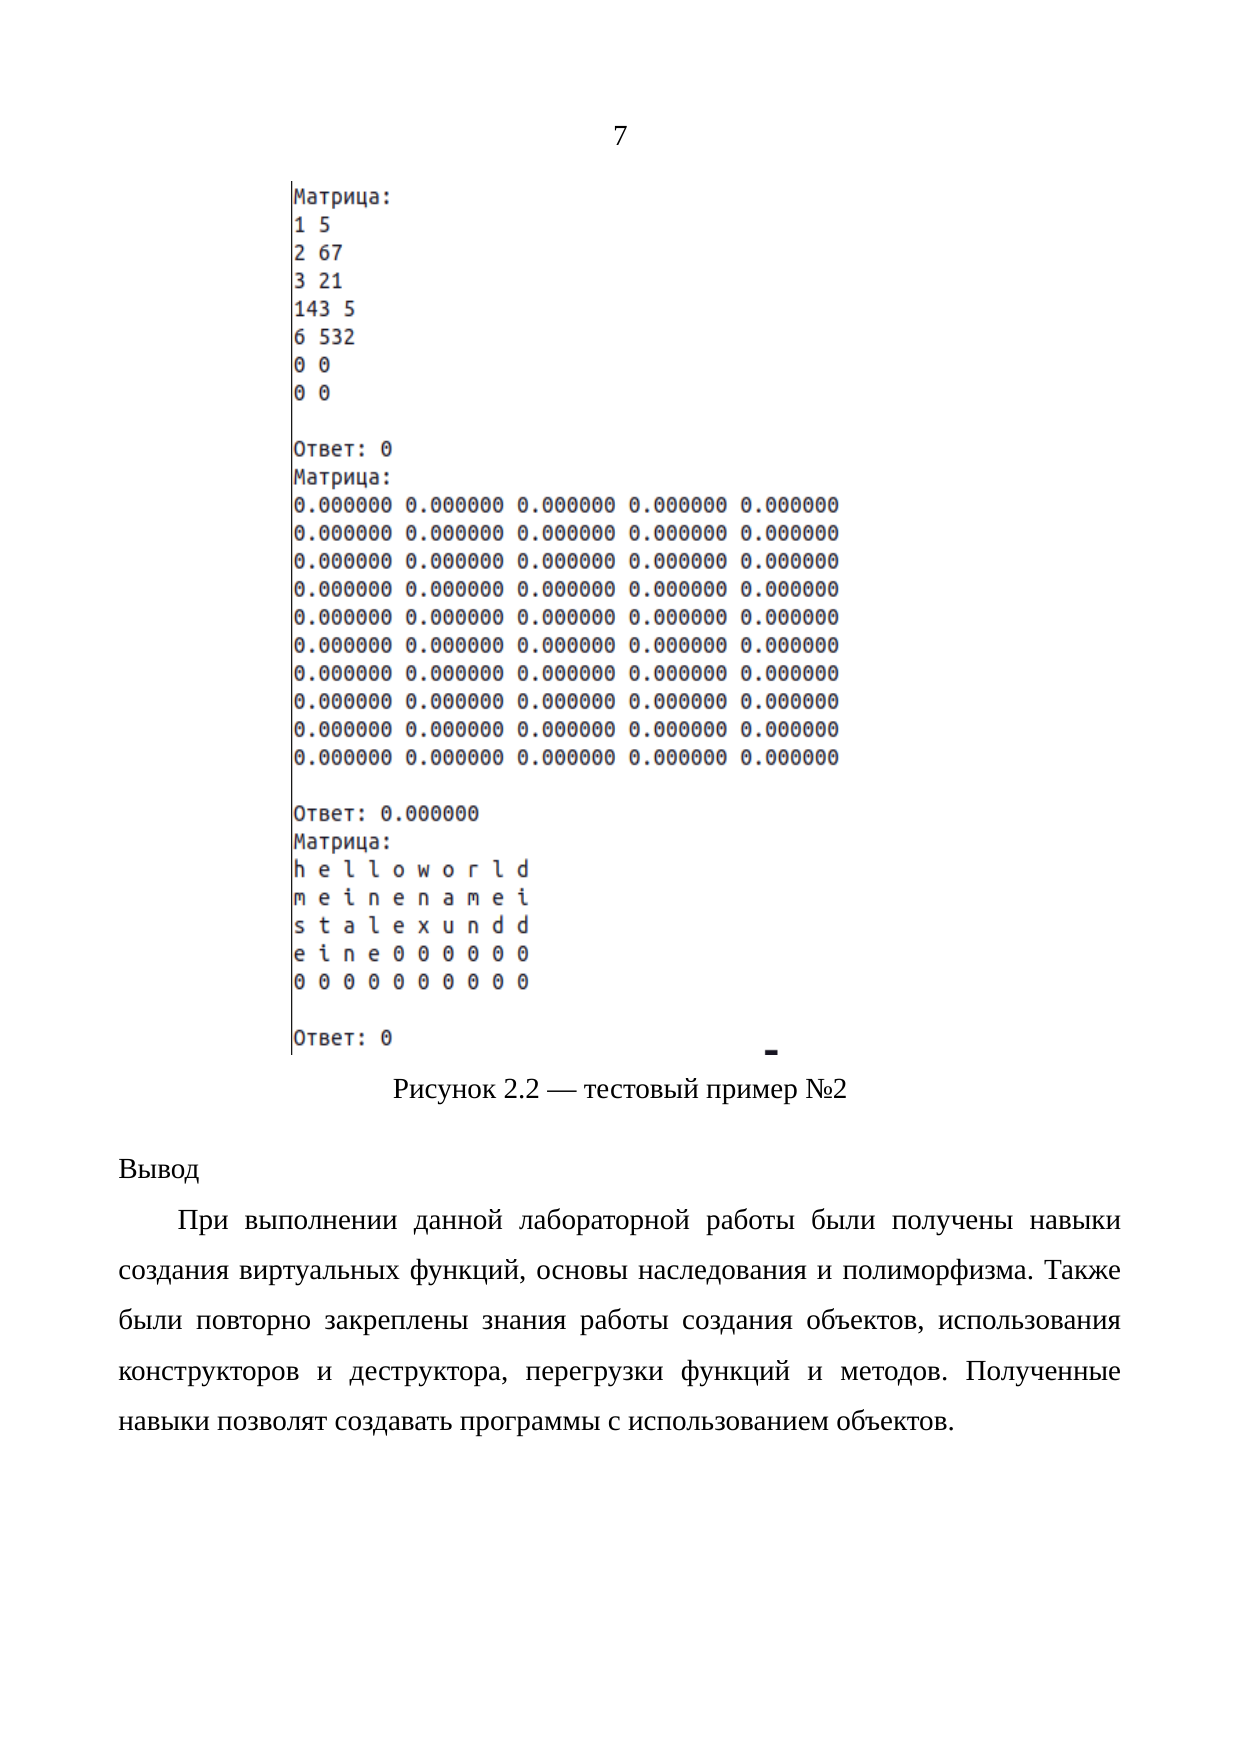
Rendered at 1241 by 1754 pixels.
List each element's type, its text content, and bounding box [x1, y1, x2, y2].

text Рисунок 2.2 — тестовый пример №2 [367, 1055, 873, 1105]
picture [291, 181, 950, 1055]
text При выполнении данной лабораторной работы были получены навыки создания виртуальных функций, основы наследования и полиморфизма. Также были повторно закреплены знания работы создания объектов, использования конструкторов и деструктора, перегрузки функций и методов. Полученные навыки позволят создавать программы с использованием объектов. [118, 1202, 1122, 1437]
subtitle Вывод [118, 1151, 1122, 1185]
